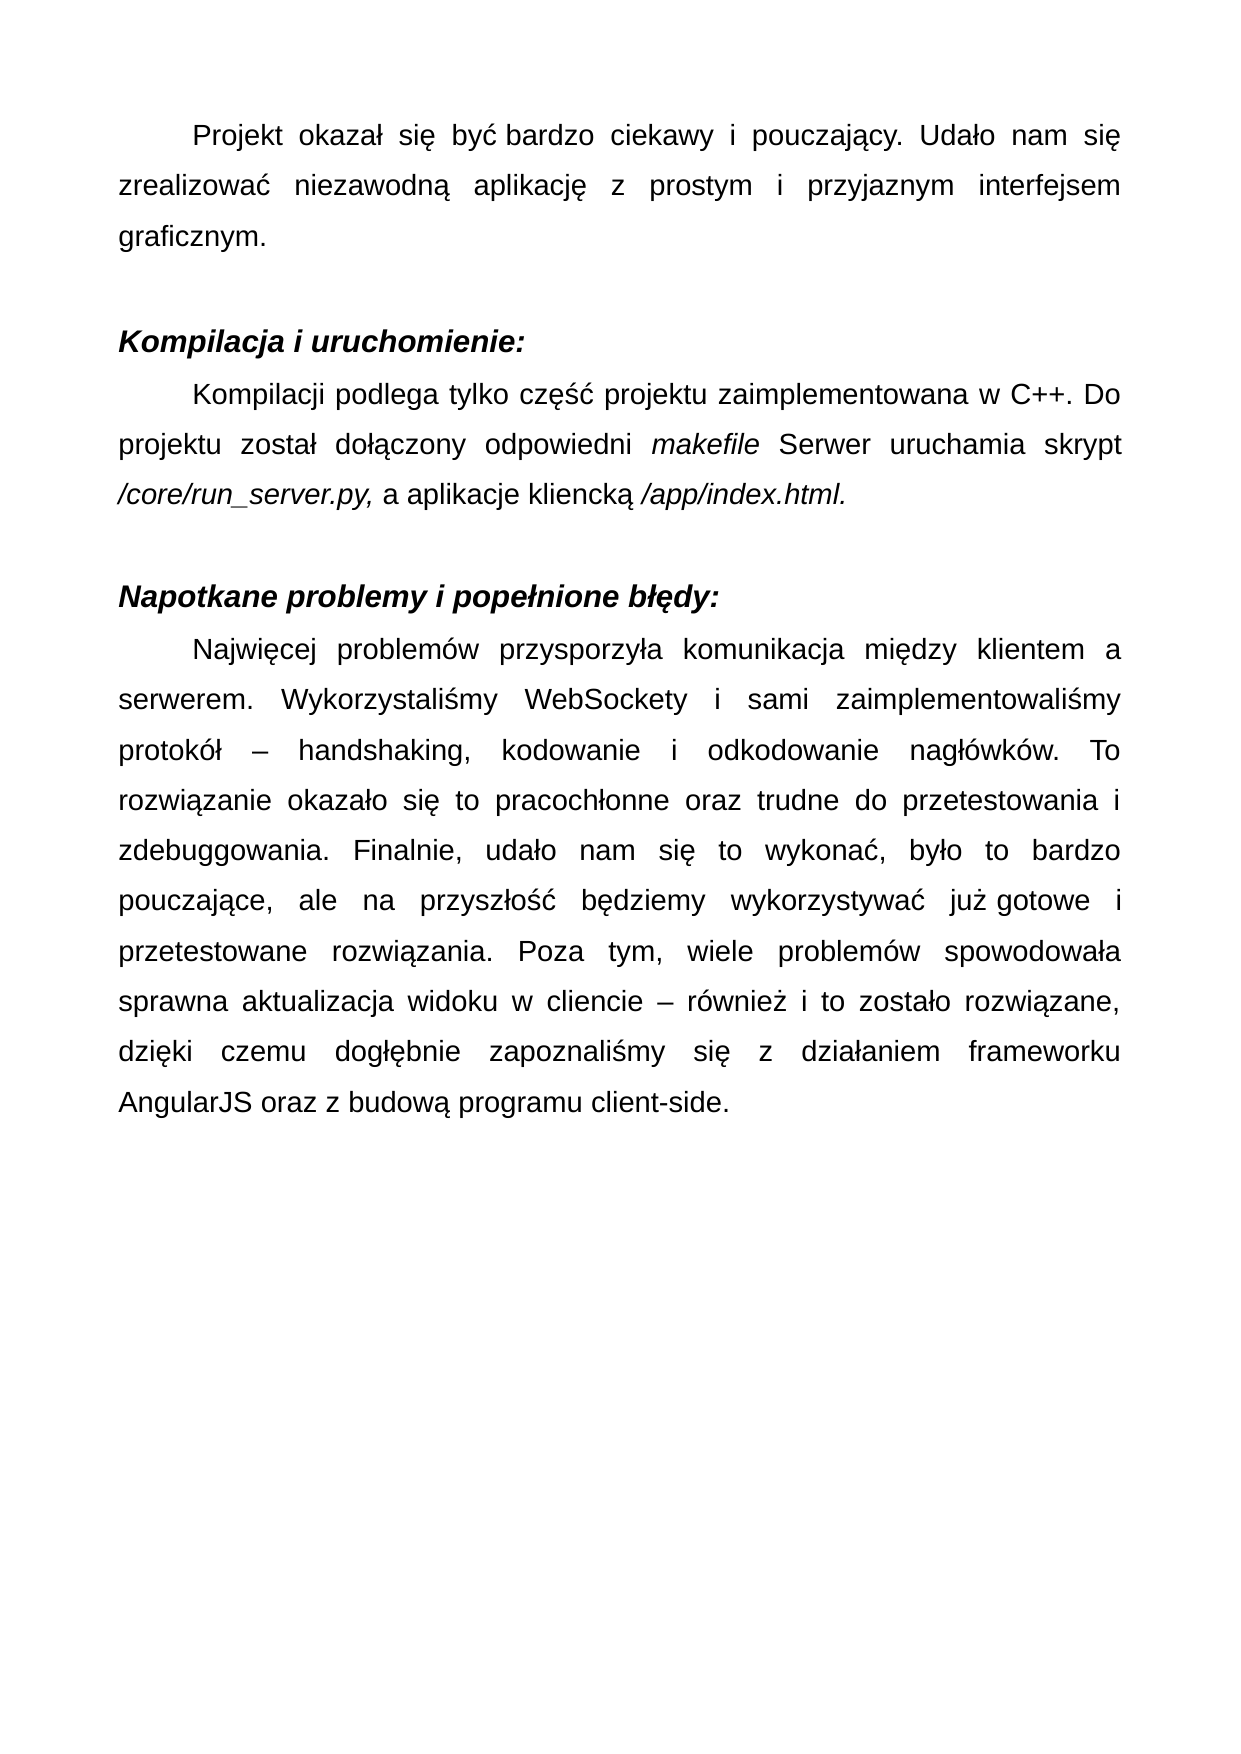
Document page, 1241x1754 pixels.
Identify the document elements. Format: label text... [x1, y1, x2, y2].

text Napotkane problemy i popełnione błędy: [118, 578, 1122, 614]
text Kompilacji podlega tylko część projektu zaimplementowana w C++. Do projektu został dołączony odpowiedni makefile Serwer uruchamia skrypt /core/run_server.py, a aplikacje kliencką /app/index.html. [118, 377, 1122, 511]
text Kompilacja i uruchomienie: [118, 323, 1122, 359]
text Projekt okazał się być bardzo ciekawy i pouczający. Udało nam się zrealizować niezawodną aplikację z prostym i przyjaznym interfejsem graficznym. [118, 118, 1122, 252]
text Najwięcej problemów przysporzyła komunikacja między klientem a serwerem. Wykorzystaliśmy WebSockety i sami zaimplementowaliśmy protokół – handshaking, kodowanie i odkodowanie nagłówków. To rozwiązanie okazało się to pracochłonne oraz trudne do przetestowania i zdebuggowania. Finalnie, udało nam się to wykonać, było to bardzo pouczające, ale na przyszłość będziemy wykorzystywać już gotowe i przetestowane rozwiązania. Poza tym, wiele problemów spowodowała sprawna aktualizacja widoku w cliencie – również i to zostało rozwiązane, dzięki czemu dogłębnie zapoznaliśmy się z działaniem frameworku AngularJS oraz z budową programu client-side. [118, 632, 1122, 1118]
